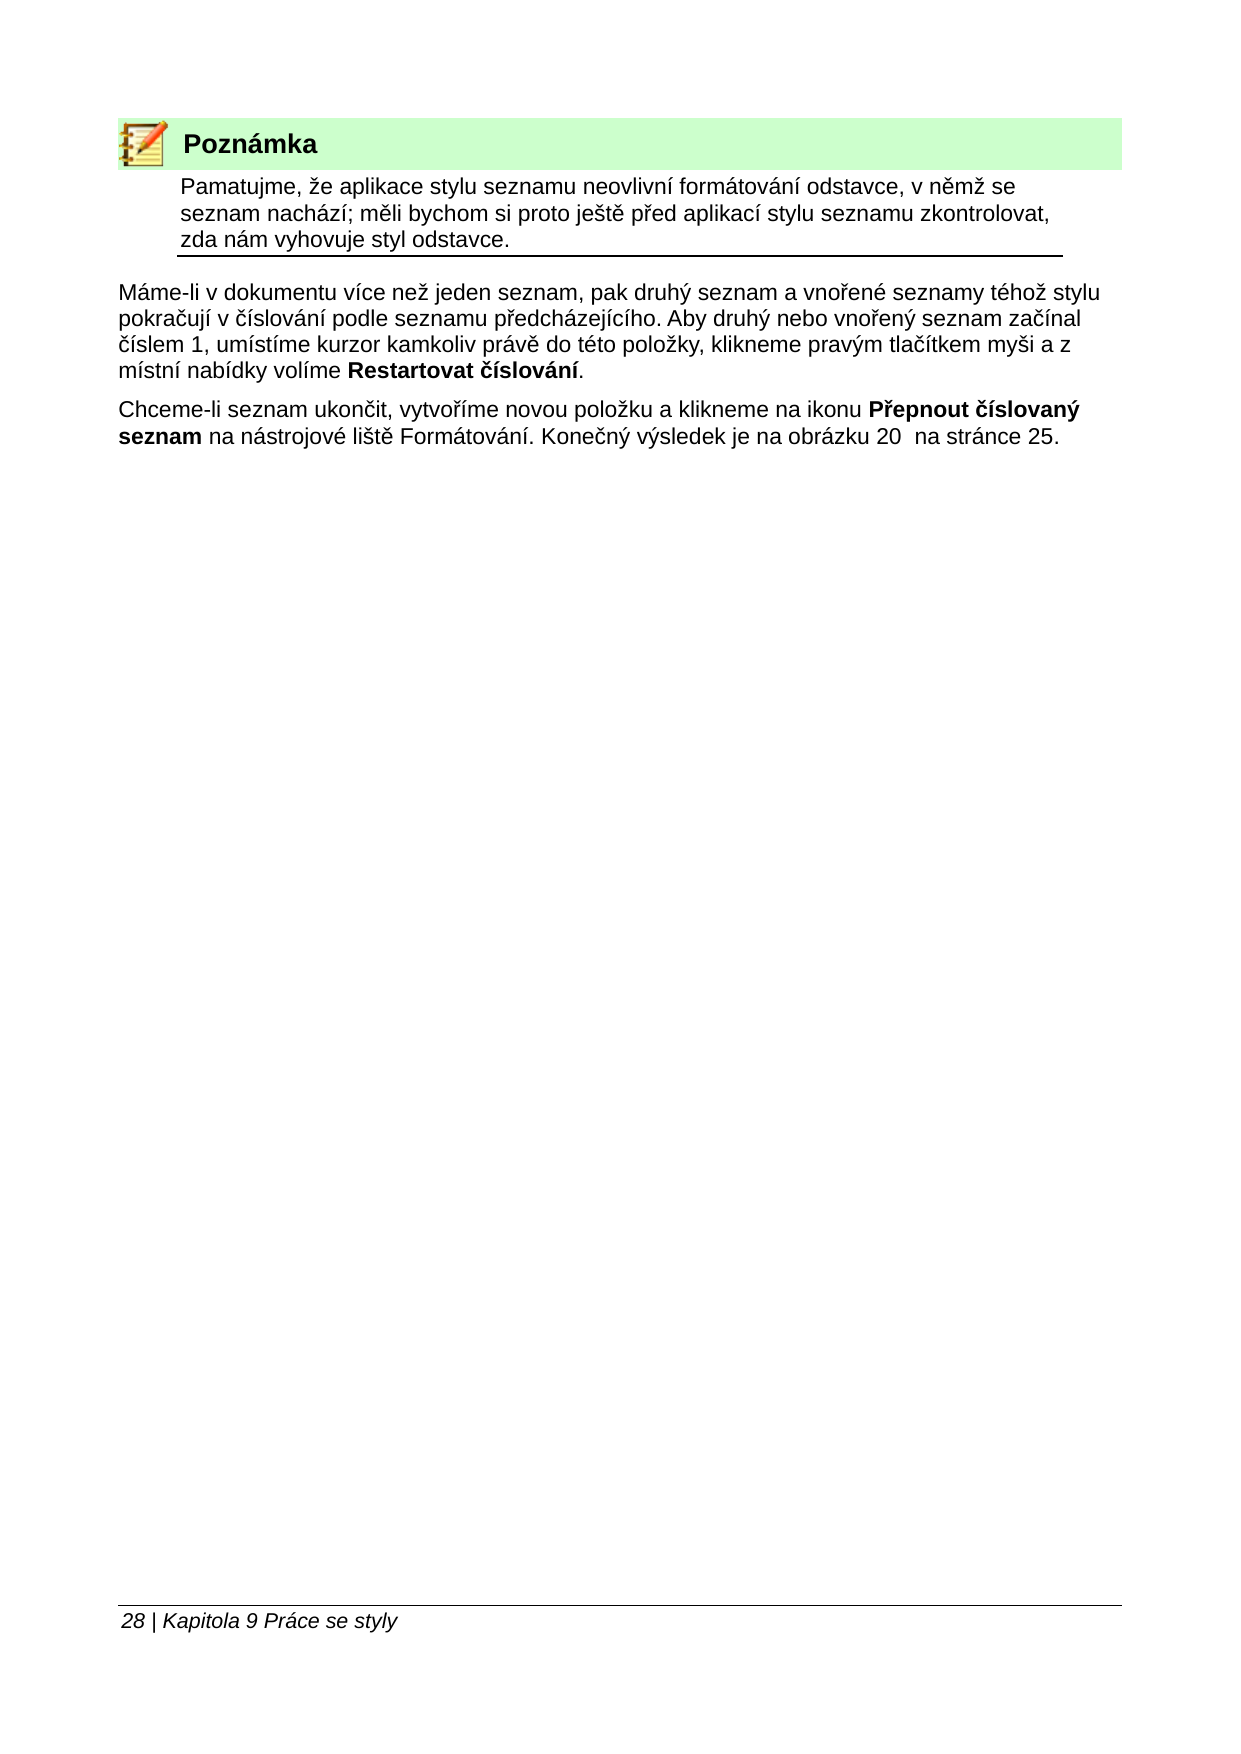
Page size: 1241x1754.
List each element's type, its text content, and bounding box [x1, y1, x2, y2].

picture [119, 119, 170, 170]
subtitle Poznámka [118, 118, 1122, 170]
text Chceme-li seznam ukončit, vytvoříme novou položku a klikneme na ikonu Přepnout číslovaný seznam na nástrojové liště Formátování. Konečný výsledek je na obrázku 20 na stránce 25. [118, 396, 1122, 449]
text Pamatujme, že aplikace stylu seznamu neovlivní formátování odstavce, v němž se seznam nachází; měli bychom si proto ještě před aplikací stylu seznamu zkontrolovat, zda nám vyhovuje styl odstavce. [177, 170, 1063, 255]
text Máme-li v dokumentu více než jeden seznam, pak druhý seznam a vnořené seznamy téhož stylu pokračují v číslování podle seznamu předcházejícího. Aby druhý nebo vnořený seznam začínal číslem 1, umístíme kurzor kamkoliv právě do této položky, klikneme pravým tlačítkem myši a z místní nabídky volíme Restartovat číslování. [118, 278, 1122, 384]
